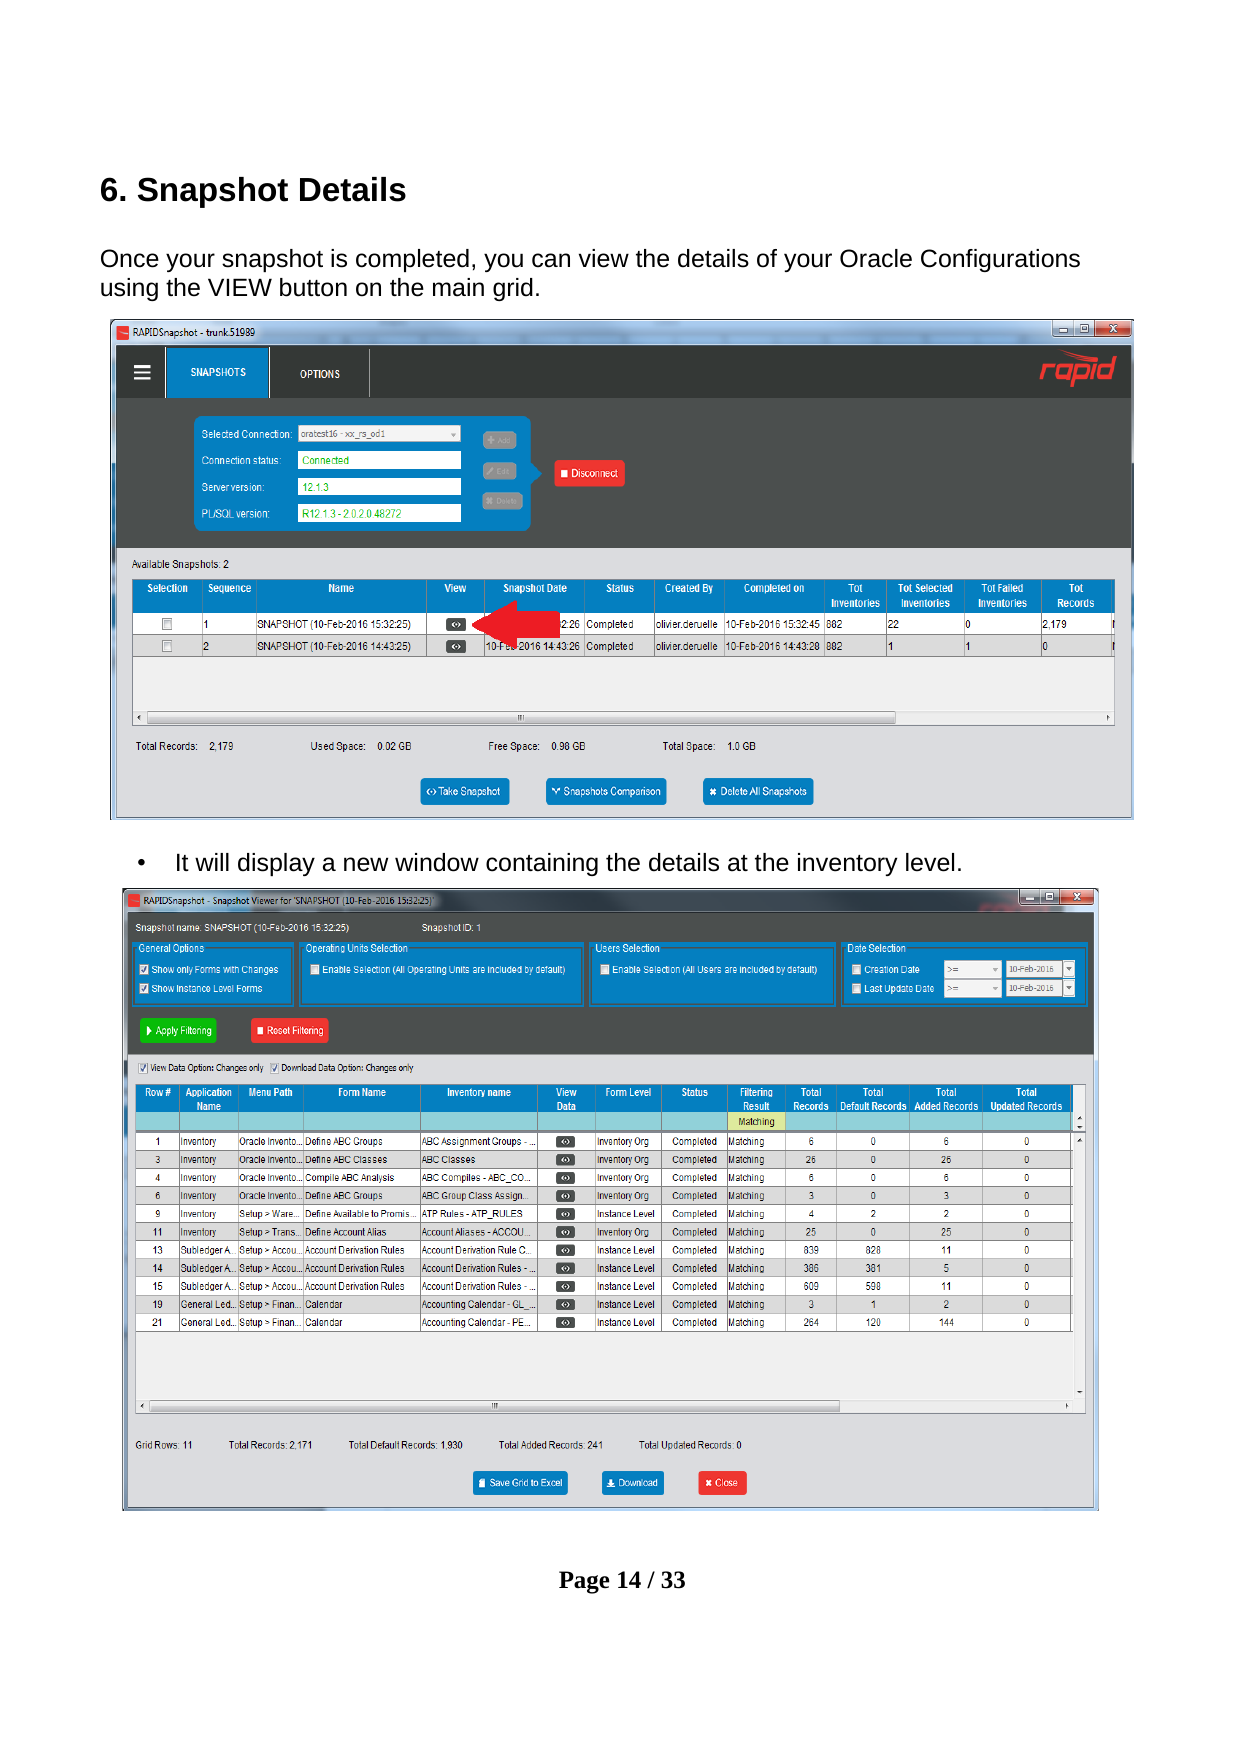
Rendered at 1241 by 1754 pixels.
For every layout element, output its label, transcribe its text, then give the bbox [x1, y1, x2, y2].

subtitle 6. Snapshot Details [99, 170, 1144, 209]
text Once your snapshot is completed, you can view the details of your Oracle Configurations using the VIEW button on the main grid. [99, 244, 1144, 301]
list It will display a new window containing the details at the inventory level. [137, 848, 1144, 877]
